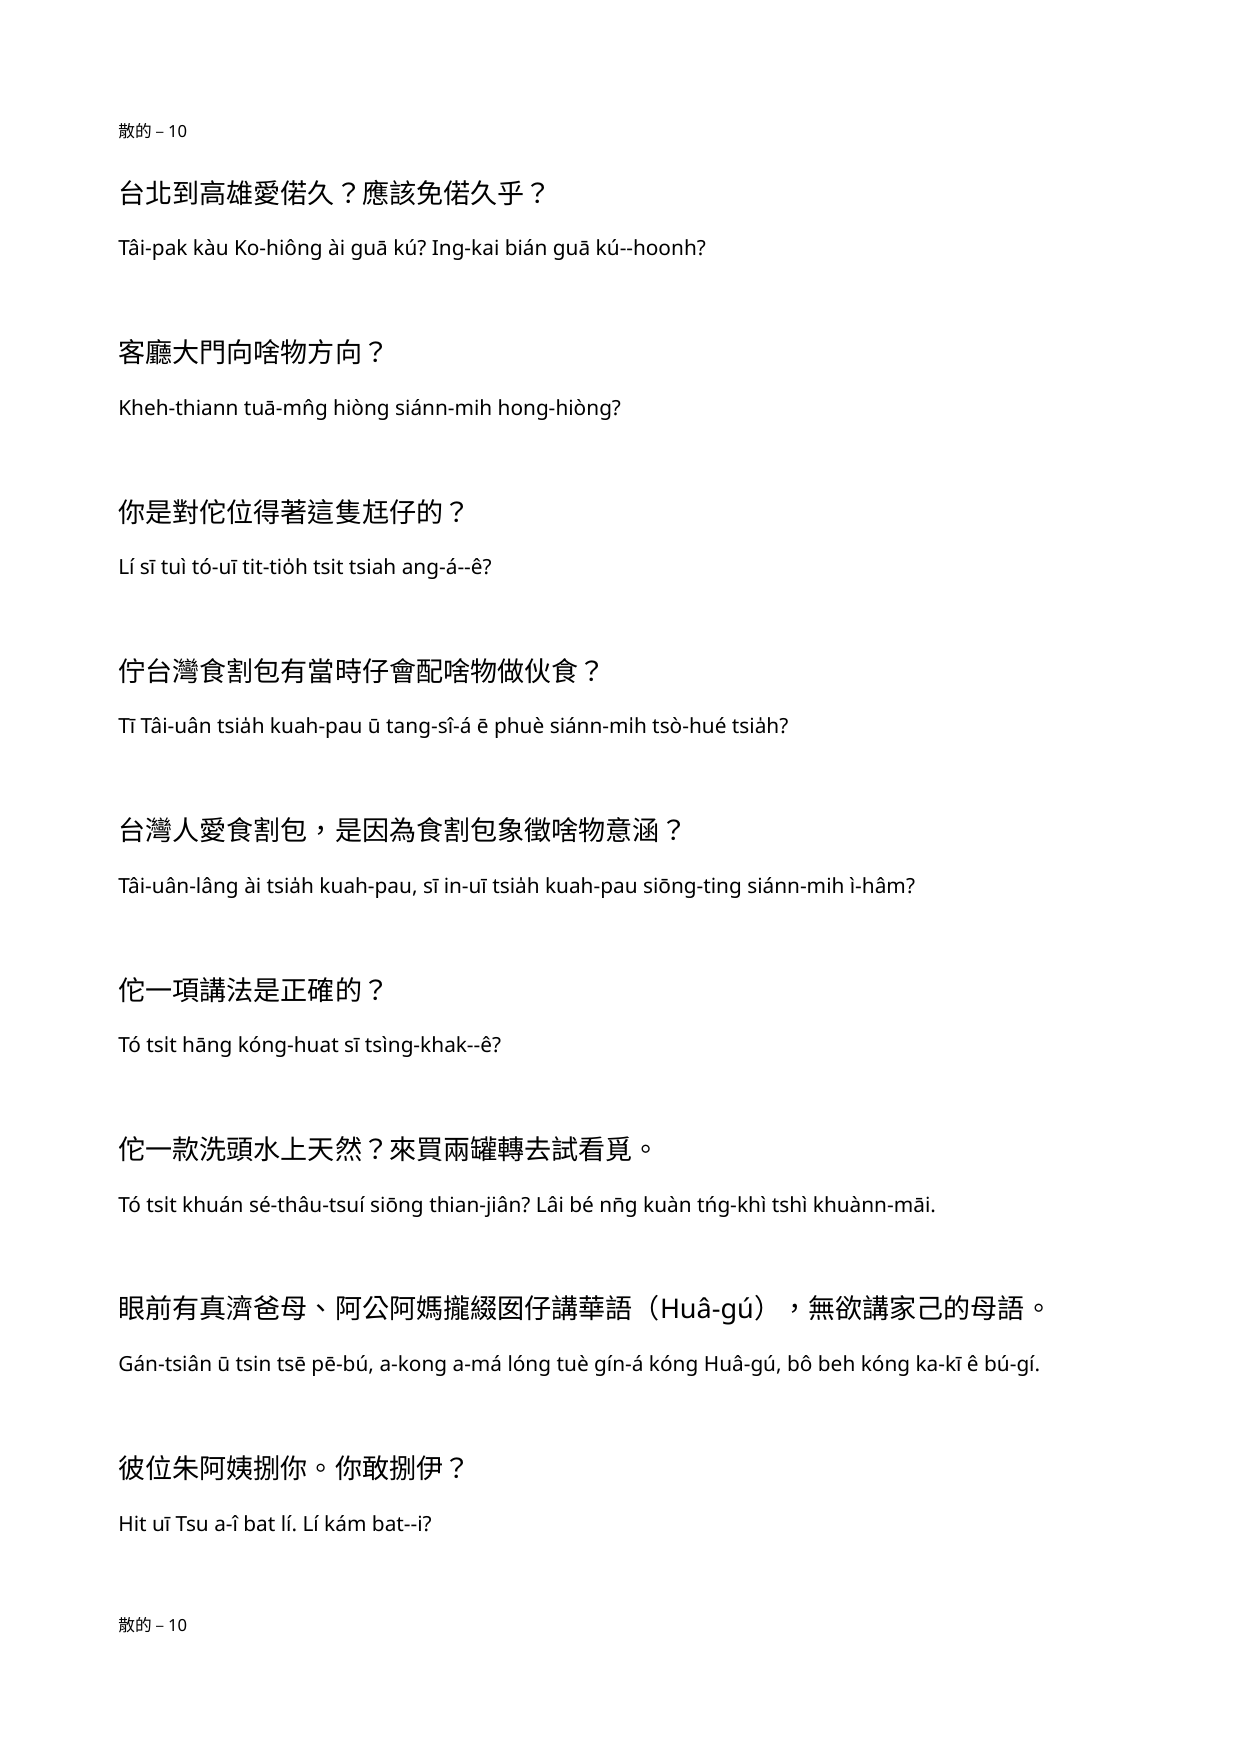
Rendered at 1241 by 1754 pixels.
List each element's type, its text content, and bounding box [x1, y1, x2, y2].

text Tâi-uân-lâng ài tsia̍h kuah-pau, sī in-uī tsia̍h kuah-pau siōng-ting siánn-mih ì-hâm? [118, 871, 1122, 899]
text Gán-tsiân ū tsin tsē pē-bú, a-kong a-má lóng tuè gín-á kóng Huâ-gú, bô beh kóng ka-kī ê bú-gí. [118, 1349, 1122, 1378]
text 客廳大門向啥物方向？ [118, 331, 1122, 371]
text 佗一項講法是正確的？ [118, 969, 1122, 1008]
text 彼位朱阿姨捌你。你敢捌伊？ [118, 1447, 1122, 1486]
text 台灣人愛食割包，是因為食割包象徵啥物意涵？ [118, 809, 1122, 849]
text Hit uī Tsu a-î bat lí. Lí kám bat--i? [118, 1509, 1122, 1537]
text 台北到高雄愛偌久？應該免偌久乎？ [118, 172, 1122, 211]
text 佇台灣食割包有當時仔會配啥物做伙食？ [118, 650, 1122, 689]
text 佗一款洗頭水上天然？來買兩罐轉去試看覓。 [118, 1128, 1122, 1167]
text Lí sī tuì tó-uī tit-tio̍h tsit tsiah ang-á--ê? [118, 552, 1122, 581]
text 眼前有真濟爸母、阿公阿媽攏綴囡仔講華語（Huâ-gú），無欲講家己的母語。 [118, 1287, 1122, 1327]
text Tī Tâi-uân tsia̍h kuah-pau ū tang-sî-á ē phuè siánn-mi̍h tsò-hué tsia̍h? [118, 712, 1122, 740]
text Tó tsi̍t hāng kóng-huat sī tsìng-khak--ê? [118, 1030, 1122, 1059]
text Tó tsi̍t khuán sé-thâu-tsuí siōng thian-jiân? Lâi bé nn̄g kuàn tńg-khì tshì khuànn-māi. [118, 1190, 1122, 1218]
text 你是對佗位得著這隻尪仔的？ [118, 491, 1122, 530]
text Kheh-thiann tuā-mn̂g hiòng siánn-mih hong-hiòng? [118, 393, 1122, 421]
text Tâi-pak kàu Ko-hiông ài guā kú? Ing-kai bián guā kú--hoonh? [118, 233, 1122, 262]
